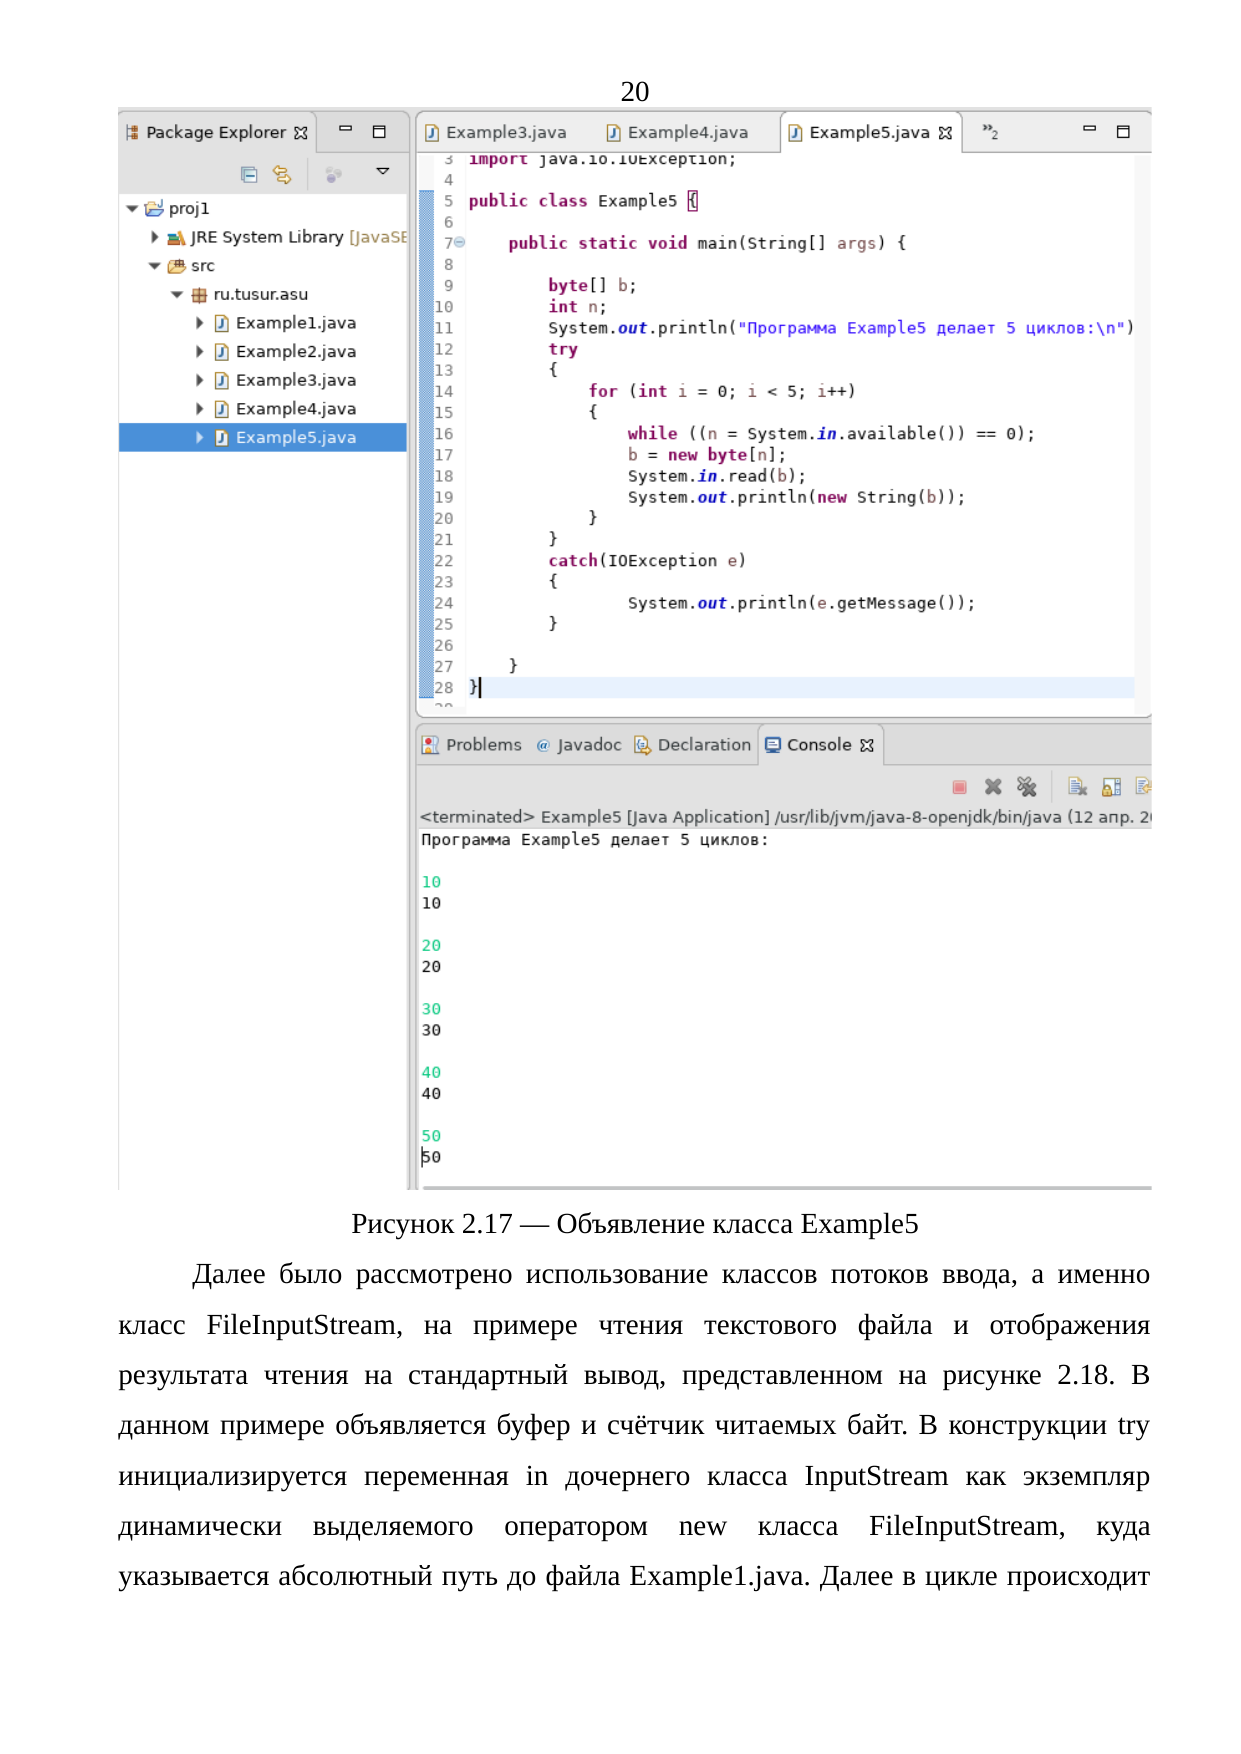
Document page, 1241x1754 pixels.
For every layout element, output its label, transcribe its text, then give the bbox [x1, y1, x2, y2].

text Далее было рассмотрено использование классов потоков ввода, а именно класс FileInputStream, на примере чтения текстового файла и отображения результата чтения на стандартный вывод, представленном на рисунке 2.18. В данном примере объявляется буфер и счётчик читаемых байт. В конструкции try инициализируется переменная in дочернего класса InputStream как экземпляр динамически выделяемого оператором new класса FileInputStream, куда указывается абсолютный путь до файла Example1.java. Далее в цикле происходит [118, 1257, 1152, 1592]
text Рисунок 2.17 — Объявление класса Example5 [118, 1190, 1152, 1240]
picture [118, 107, 1152, 1190]
